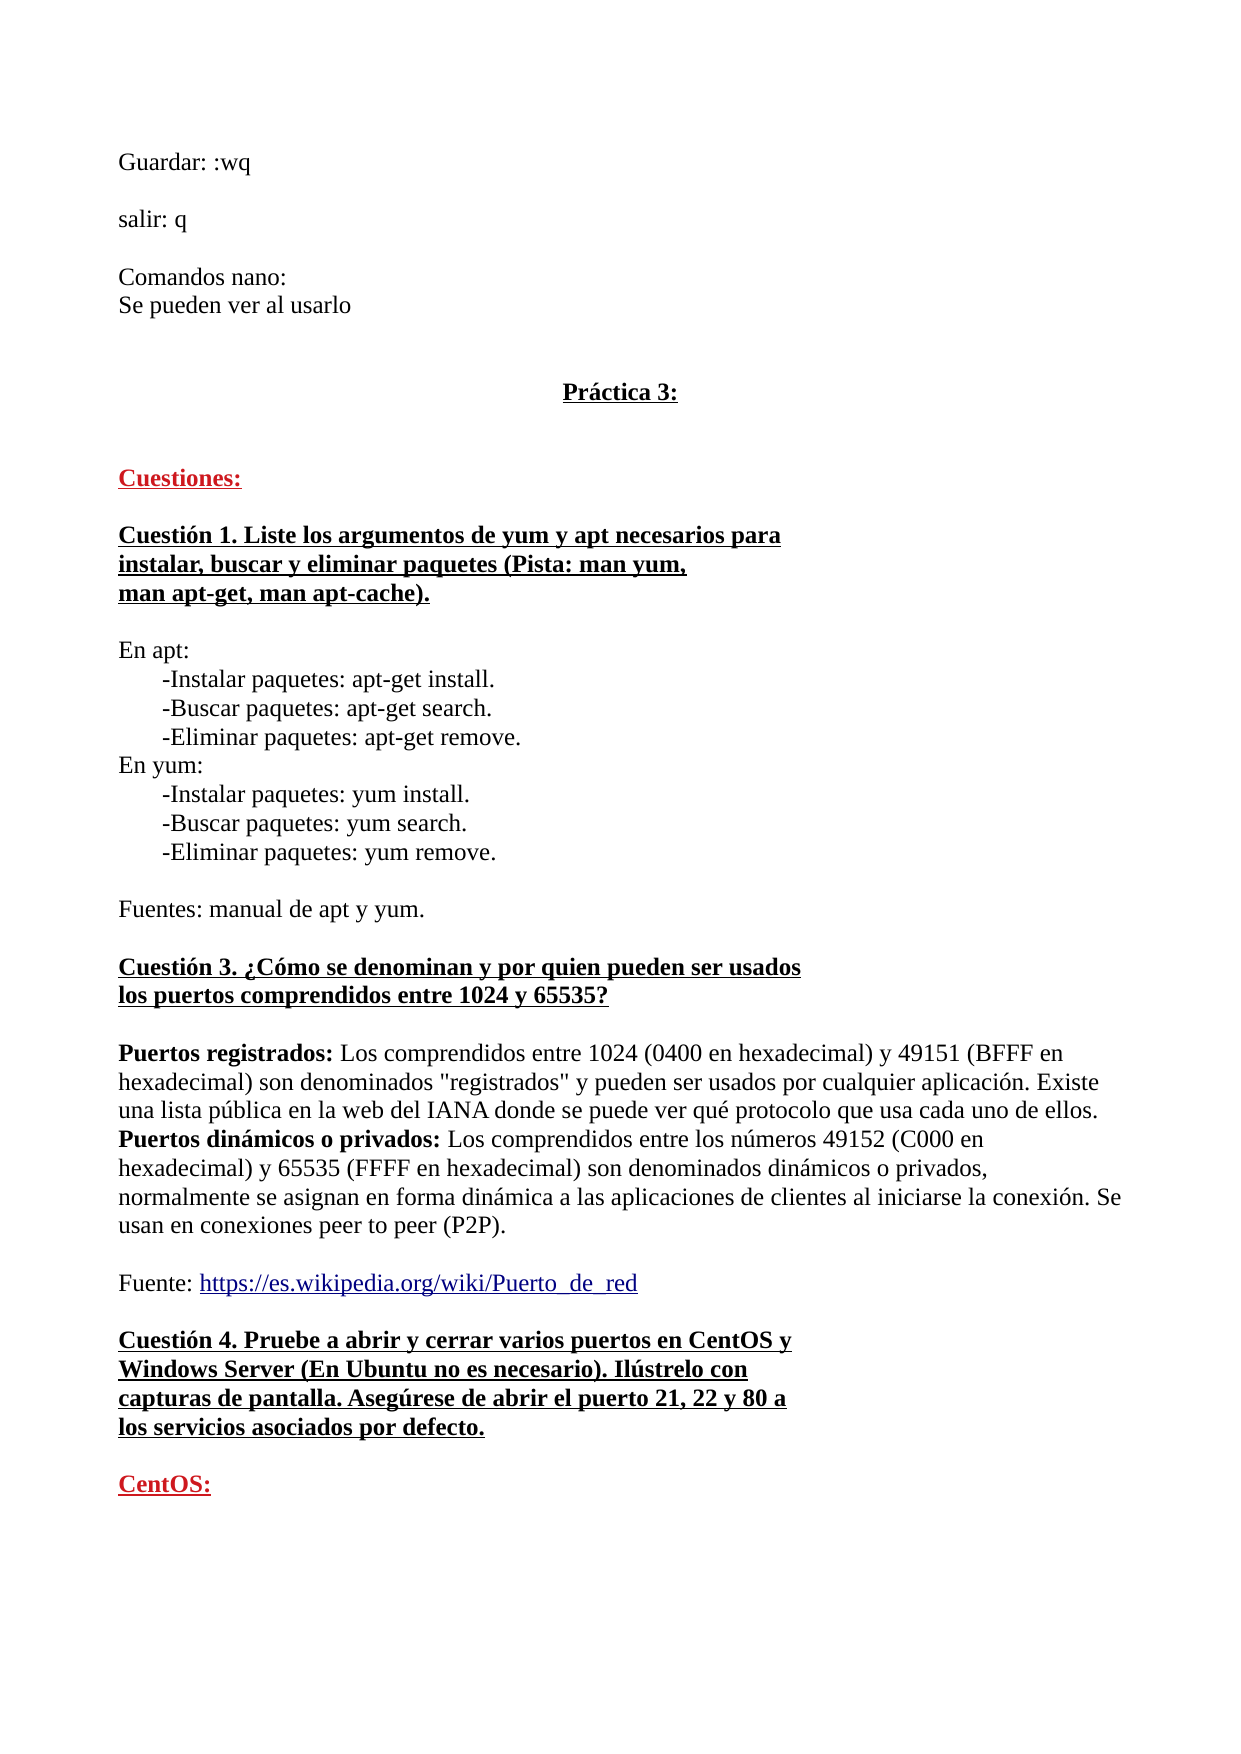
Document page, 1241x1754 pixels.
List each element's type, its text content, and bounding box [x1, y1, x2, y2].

text los servicios asociados por defecto. [118, 1412, 1122, 1441]
text Práctica 3: [118, 377, 1122, 406]
text Fuente: https://es.wikipedia.org/wiki/Puerto_de_red [118, 1268, 1122, 1297]
text Se pueden ver al usarlo [118, 291, 1122, 319]
text Puertos registrados: Los comprendidos entre 1024 (0400 en hexadecimal) y 49151 (BFFF en hexadecimal) son denominados "registrados" y pueden ser usados por cualquier aplicación. Existe una lista pública en la web del IANA donde se puede ver qué protocolo que usa cada uno de ellos. [118, 1038, 1122, 1124]
text En apt: [118, 636, 1122, 664]
text -Eliminar paquetes: yum remove. [118, 837, 1122, 866]
text man apt-get, man apt-cache). [118, 578, 1122, 607]
text Windows Server (En Ubuntu no es necesario). Ilústrelo con [118, 1354, 1122, 1383]
text Cuestiones: [118, 463, 1122, 492]
text capturas de pantalla. Asegúrese de abrir el puerto 21, 22 y 80 a [118, 1383, 1122, 1412]
text -Eliminar paquetes: apt-get remove. [118, 722, 1122, 751]
text Cuestión 3. ¿Cómo se denominan y por quien pueden ser usados [118, 952, 1122, 981]
text -Instalar paquetes: apt-get install. [118, 664, 1122, 693]
text Fuentes: manual de apt y yum. [118, 894, 1122, 923]
text -Instalar paquetes: yum install. [118, 779, 1122, 808]
text -Buscar paquetes: yum search. [118, 808, 1122, 837]
text Comandos nano: [118, 262, 1122, 291]
text Cuestión 1. Liste los argumentos de yum y apt necesarios para [118, 521, 1122, 549]
text En yum: [118, 751, 1122, 779]
text instalar, buscar y eliminar paquetes (Pista: man yum, [118, 549, 1122, 578]
text -Buscar paquetes: apt-get search. [118, 693, 1122, 722]
text Cuestión 4. Pruebe a abrir y cerrar varios puertos en CentOS y [118, 1326, 1122, 1354]
text los puertos comprendidos entre 1024 y 65535? [118, 981, 1122, 1009]
text Puertos dinámicos o privados: Los comprendidos entre los números 49152 (C000 en hexadecimal) y 65535 (FFFF en hexadecimal) son denominados dinámicos o privados, normalmente se asignan en forma dinámica a las aplicaciones de clientes al iniciarse la conexión. Se usan en conexiones peer to peer (P2P). [118, 1124, 1122, 1239]
text Guardar: :wq [118, 147, 1122, 176]
text CentOS: [118, 1469, 1122, 1498]
text salir: q [118, 204, 1122, 233]
